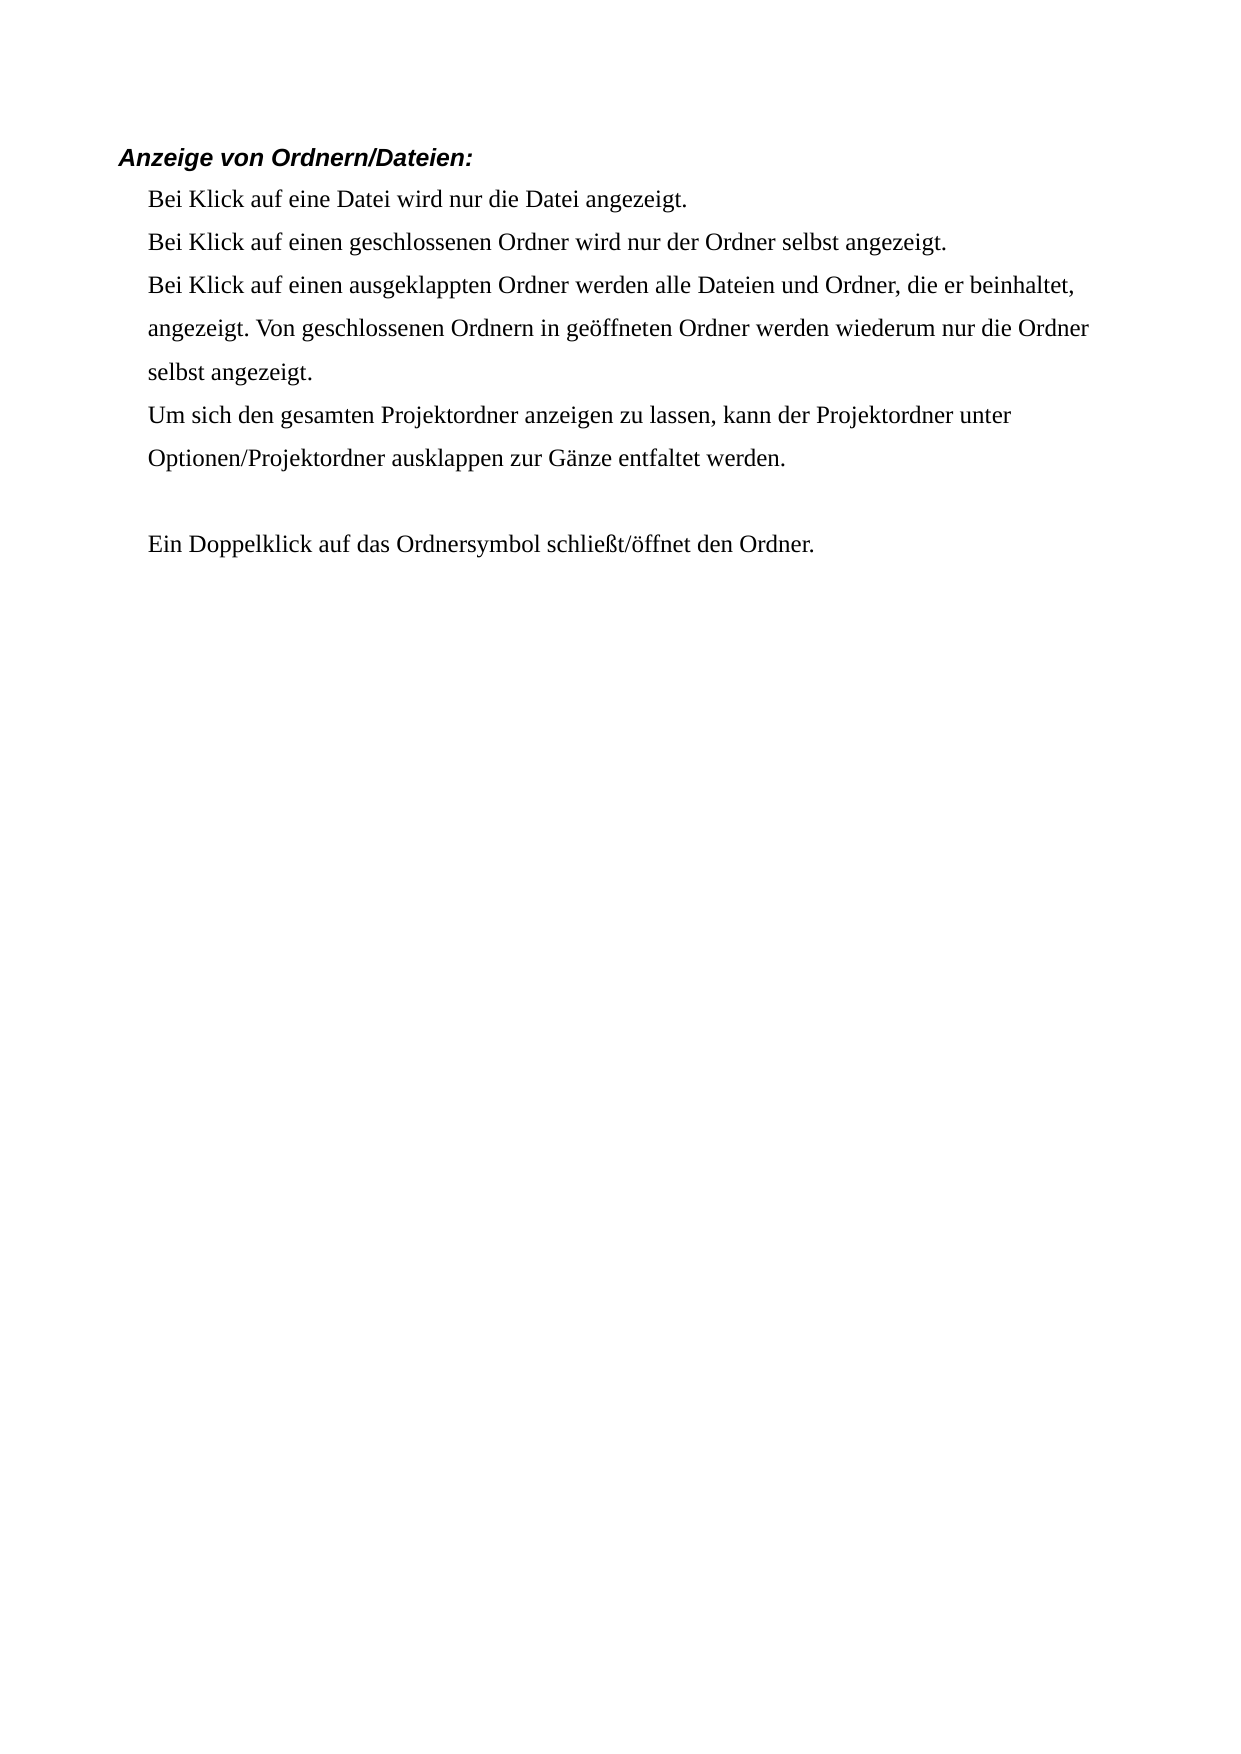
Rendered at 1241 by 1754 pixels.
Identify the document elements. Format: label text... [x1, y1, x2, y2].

text Bei Klick auf einen ausgeklappten Ordner werden alle Dateien und Ordner, die er beinhaltet, angezeigt. Von geschlossenen Ordnern in geöffneten Ordner werden wiederum nur die Ordner selbst angezeigt. [148, 270, 1122, 385]
text Um sich den gesamten Projektordner anzeigen zu lassen, kann der Projektordner unter Optionen/Projektordner ausklappen zur Gänze entfaltet werden. [148, 400, 1122, 472]
text Bei Klick auf eine Datei wird nur die Datei angezeigt. [148, 184, 1122, 213]
text Bei Klick auf einen geschlossenen Ordner wird nur der Ordner selbst angezeigt. [148, 227, 1122, 256]
text Ein Doppelklick auf das Ordnersymbol schließt/öffnet den Ordner. [148, 529, 1122, 558]
subtitle Anzeige von Ordnern/Dateien: [118, 143, 1122, 172]
